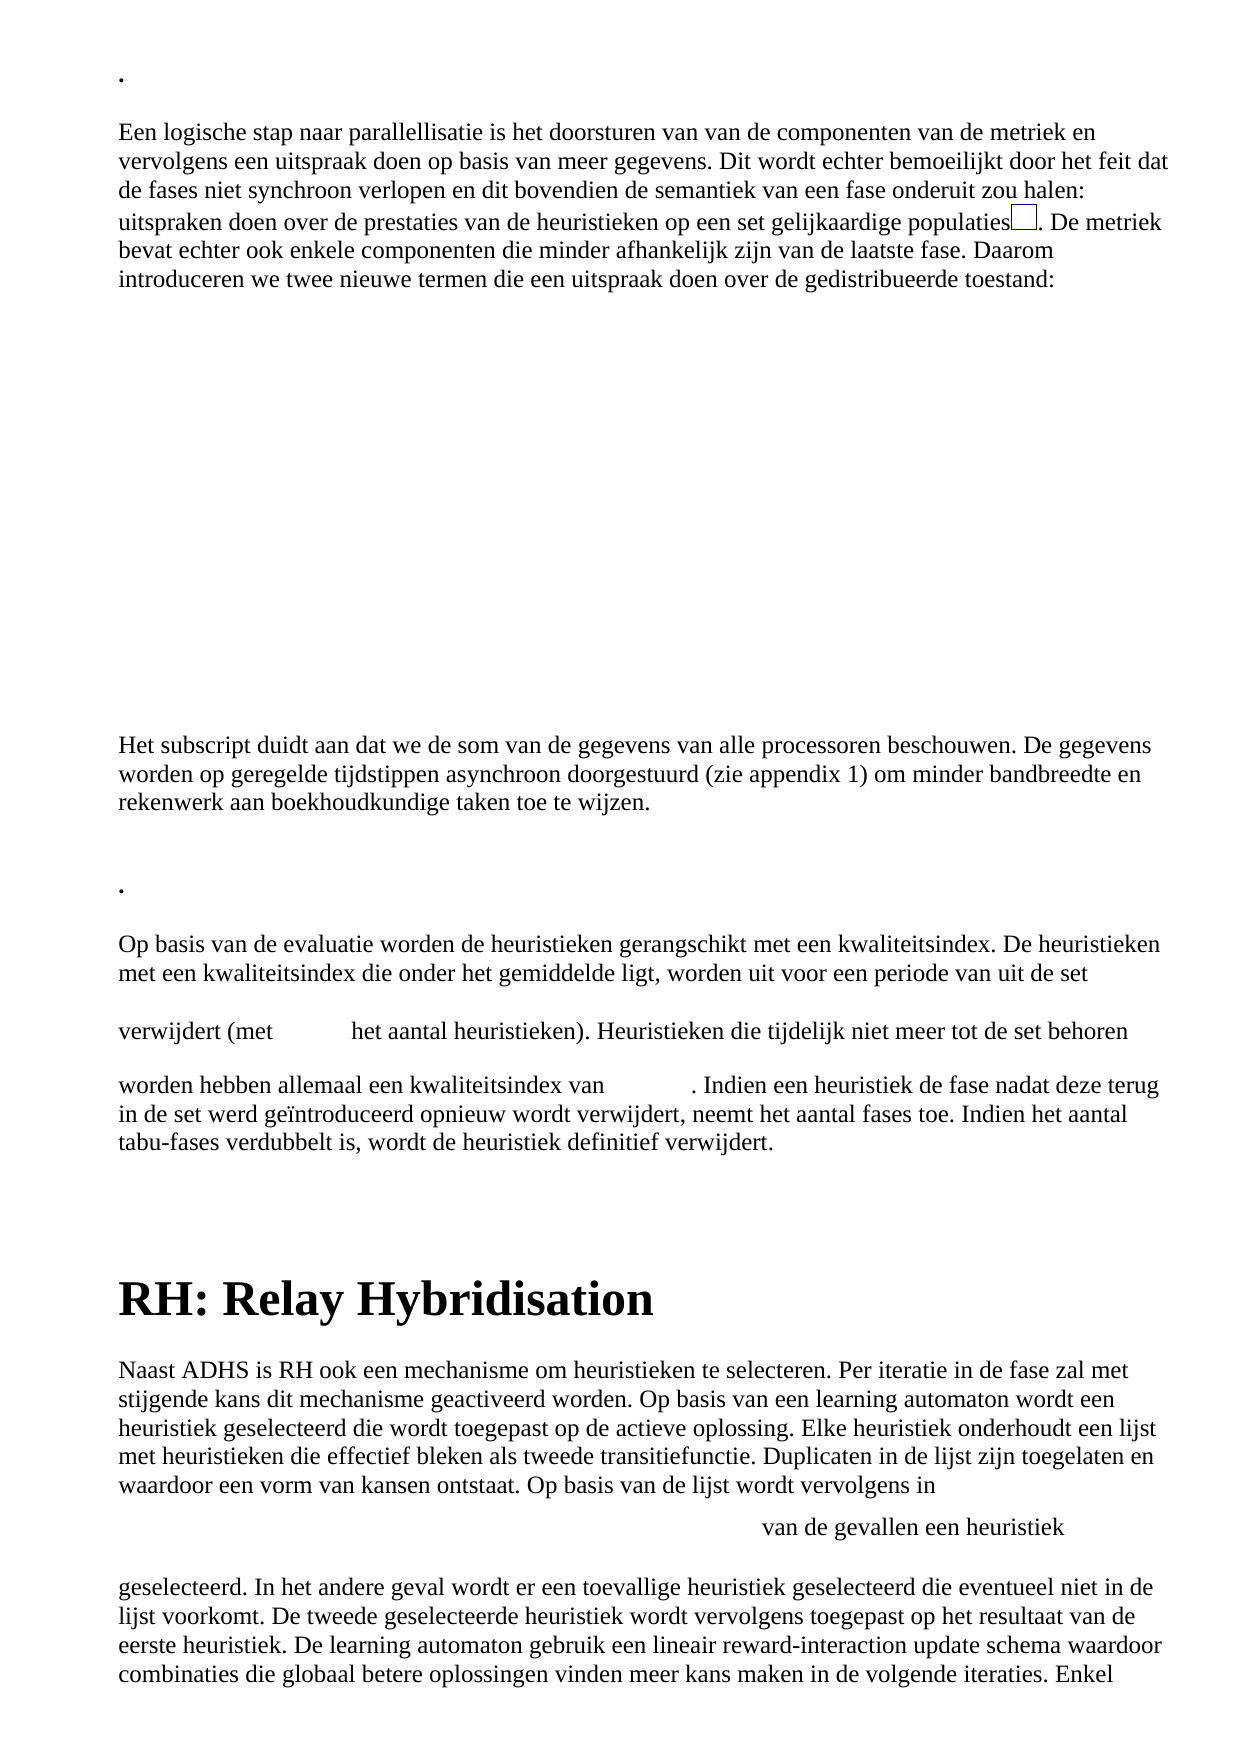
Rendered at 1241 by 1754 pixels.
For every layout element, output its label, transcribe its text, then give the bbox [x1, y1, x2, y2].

subtitle . [118, 871, 1181, 899]
subtitle RH: Relay Hybridisation [118, 1211, 1181, 1326]
text Naast ADHS is RH ook een mechanisme om heuristieken te selecteren. Per iteratie in de fase zal met stijgende kans dit mechanisme geactiveerd worden. Op basis van een learning automaton wordt een heuristiek geselecteerd die wordt toegepast op de actieve oplossing. Elke heuristiek onderhoudt een lijst met heuristieken die effectief bleken als tweede transitiefunctie. Duplicaten in de lijst zijn toegelaten en waardoor een vorm van kansen ontstaat. Op basis van de lijst wordt vervolgens in van de gevallen een heuristiek geselecteerd. In het andere geval wordt er een toevallige heuristiek geselecteerd die eventueel niet in de lijst voorkomt. De tweede geselecteerde heuristiek wordt vervolgens toegepast op het resultaat van de eerste heuristiek. De learning automaton gebruik een lineair reward-interaction update schema waardoor combinaties die globaal betere oplossingen vinden meer kans maken in de volgende iteraties. Enkel [118, 1355, 1181, 1687]
table_header [118, 323, 229, 405]
subtitle . [118, 59, 1181, 88]
table_cell [118, 491, 229, 594]
table_cell [1135, 405, 1181, 491]
table_header [1135, 323, 1181, 405]
text Een logische stap naar parallellisatie is het doorsturen van van de componenten van de metriek en vervolgens een uitspraak doen op basis van meer gegevens. Dit wordt echter bemoeilijkt door het feit dat de fases niet synchroon verlopen en dit bovendien de semantiek van een fase onderuit zou halen: uitspraken doen over de prestaties van de heuristieken op een set gelijkaardige populaties. De metriek bevat echter ook enkele componenten die minder afhankelijk zijn van de laatste fase. Daarom introduceren we twee nieuwe termen die een uitspraak doen over de gedistribueerde toestand: [118, 117, 1181, 293]
table_cell [1135, 594, 1181, 672]
table_cell [118, 594, 229, 672]
text Op basis van de evaluatie worden de heuristieken gerangschikt met een kwaliteitsindex. De heuristieken met een kwaliteitsindex die onder het gemiddelde ligt, worden uit voor een periode van uit de set verwijdert (met het aantal heuristieken). Heuristieken die tijdelijk niet meer tot de set behoren worden hebben allemaal een kwaliteitsindex van . Indien een heuristiek de fase nadat deze terug in de set werd geïntroduceerd opnieuw wordt verwijdert, neemt het aantal fases toe. Indien het aantal tabu-fases verdubbelt is, wordt de heuristiek definitief verwijdert. [118, 929, 1181, 1156]
table_cell [229, 491, 1135, 594]
table_cell [118, 405, 229, 491]
table_cell [229, 594, 1135, 672]
table_cell [1135, 491, 1181, 594]
text Het subscript duidt aan dat we de som van de gegevens van alle processoren beschouwen. De gegevens worden op geregelde tijdstippen asynchroon doorgestuurd (zie appendix 1) om minder bandbreedte en rekenwerk aan boekhoudkundige taken toe te wijzen. [118, 730, 1181, 816]
table_header [229, 323, 1135, 405]
table_cell [229, 405, 1135, 491]
